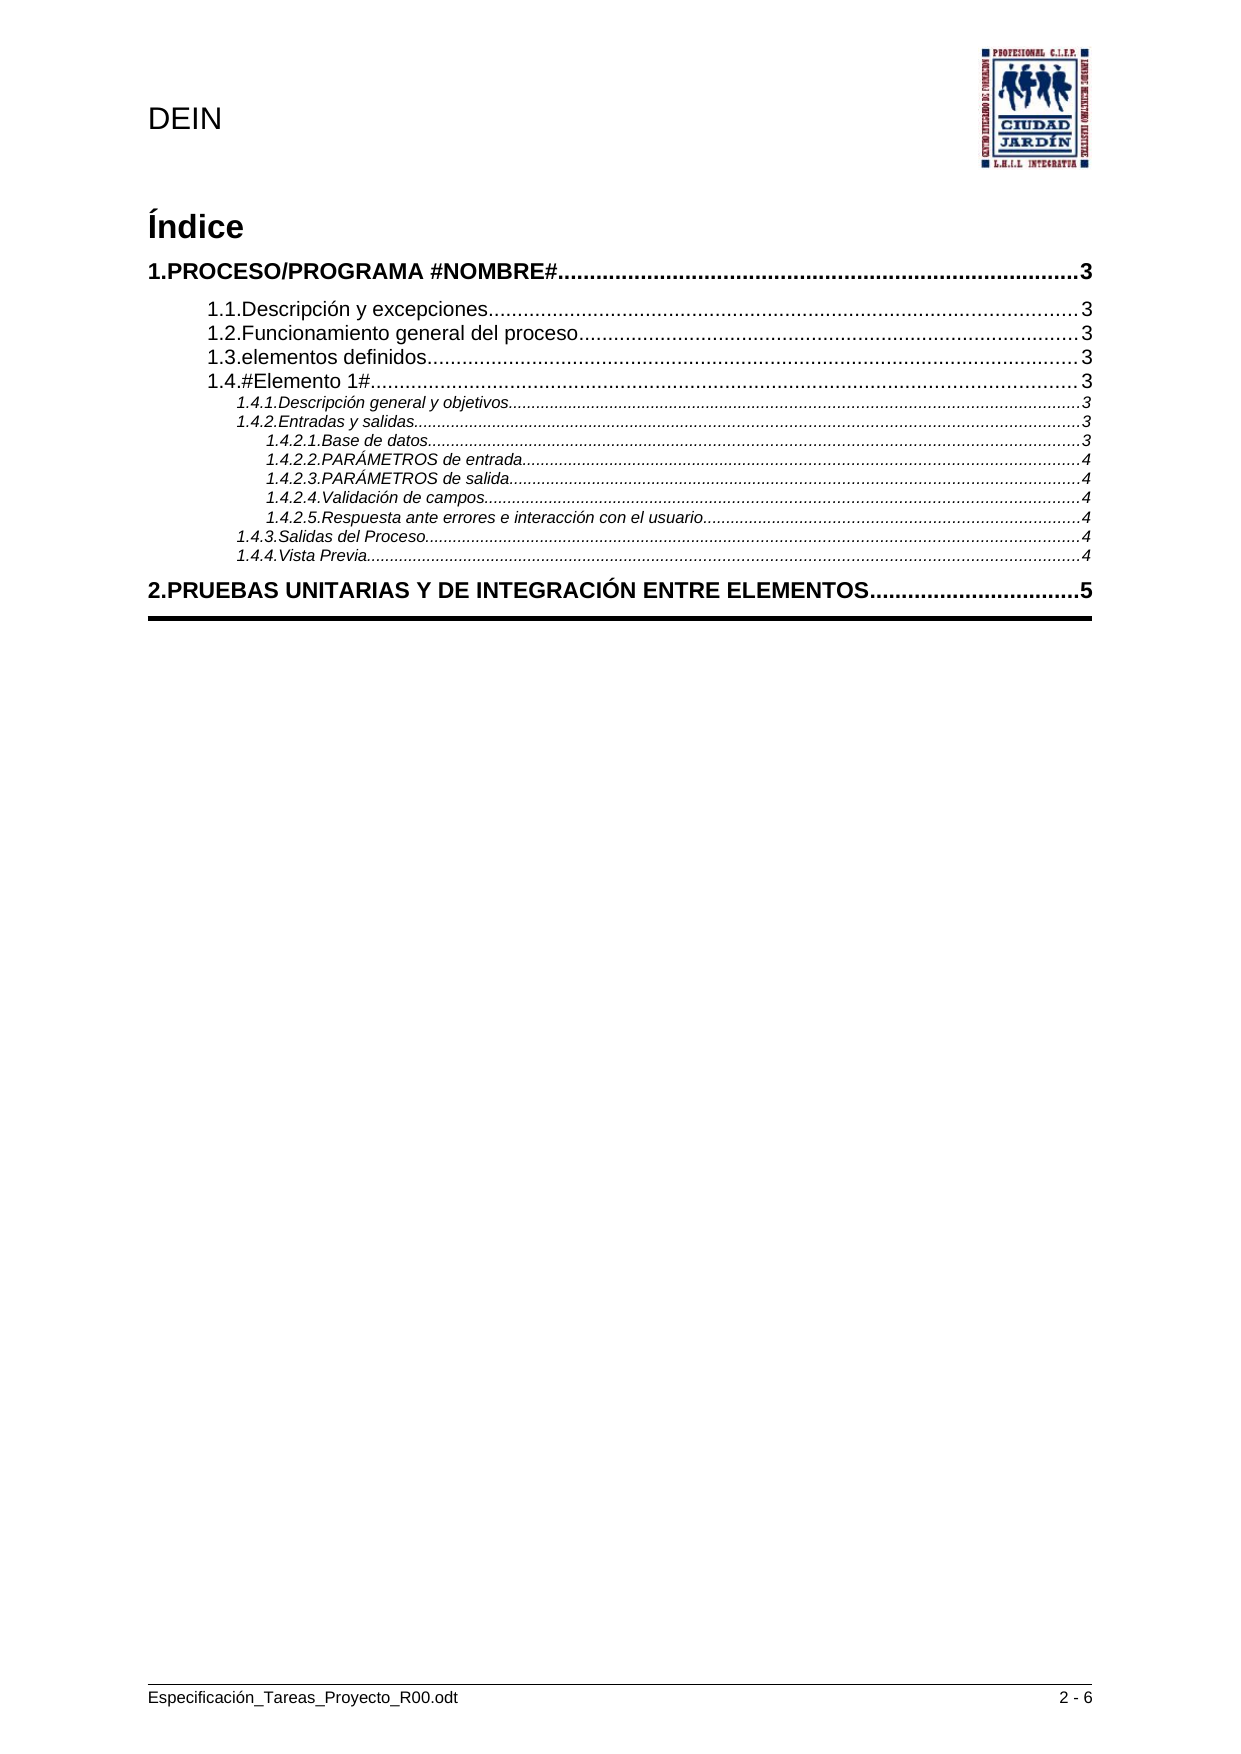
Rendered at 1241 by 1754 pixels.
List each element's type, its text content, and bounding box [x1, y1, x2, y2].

text 1.4.2.4.Validación de campos 4 [266, 488, 1092, 507]
text 1.4.2.1.Base de datos 3 [266, 431, 1092, 450]
text 1.Proceso/Programa #Nombre# 3 [148, 258, 1092, 284]
subtitle Índice [148, 207, 1092, 245]
text 2.Pruebas unitarias y de integración entre elementos 5 [148, 577, 1092, 604]
text 1.4.1.Descripción general y objetivos 3 [236, 392, 1092, 412]
text 1.1.Descripción y excepciones 3 [207, 297, 1092, 321]
picture [978, 46, 1093, 170]
text 1.4.2.5.Respuesta ante errores e interacción con el usuario 4 [266, 507, 1092, 527]
text 1.2.Funcionamiento general del proceso 3 [207, 321, 1092, 344]
text 1.4.4.Vista Previa 4 [236, 546, 1092, 565]
text 1.4.3.Salidas del Proceso 4 [236, 527, 1092, 546]
text 1.4.2.2.PARÁMETROS de entrada 4 [266, 450, 1092, 469]
text 1.4.#Elemento 1# 3 [207, 368, 1092, 392]
text 1.4.2.3.PARÁMETROS de salida 4 [266, 469, 1092, 488]
text 1.3.elementos definidos 3 [207, 344, 1092, 368]
text 1.4.2.Entradas y salidas 3 [236, 412, 1092, 431]
